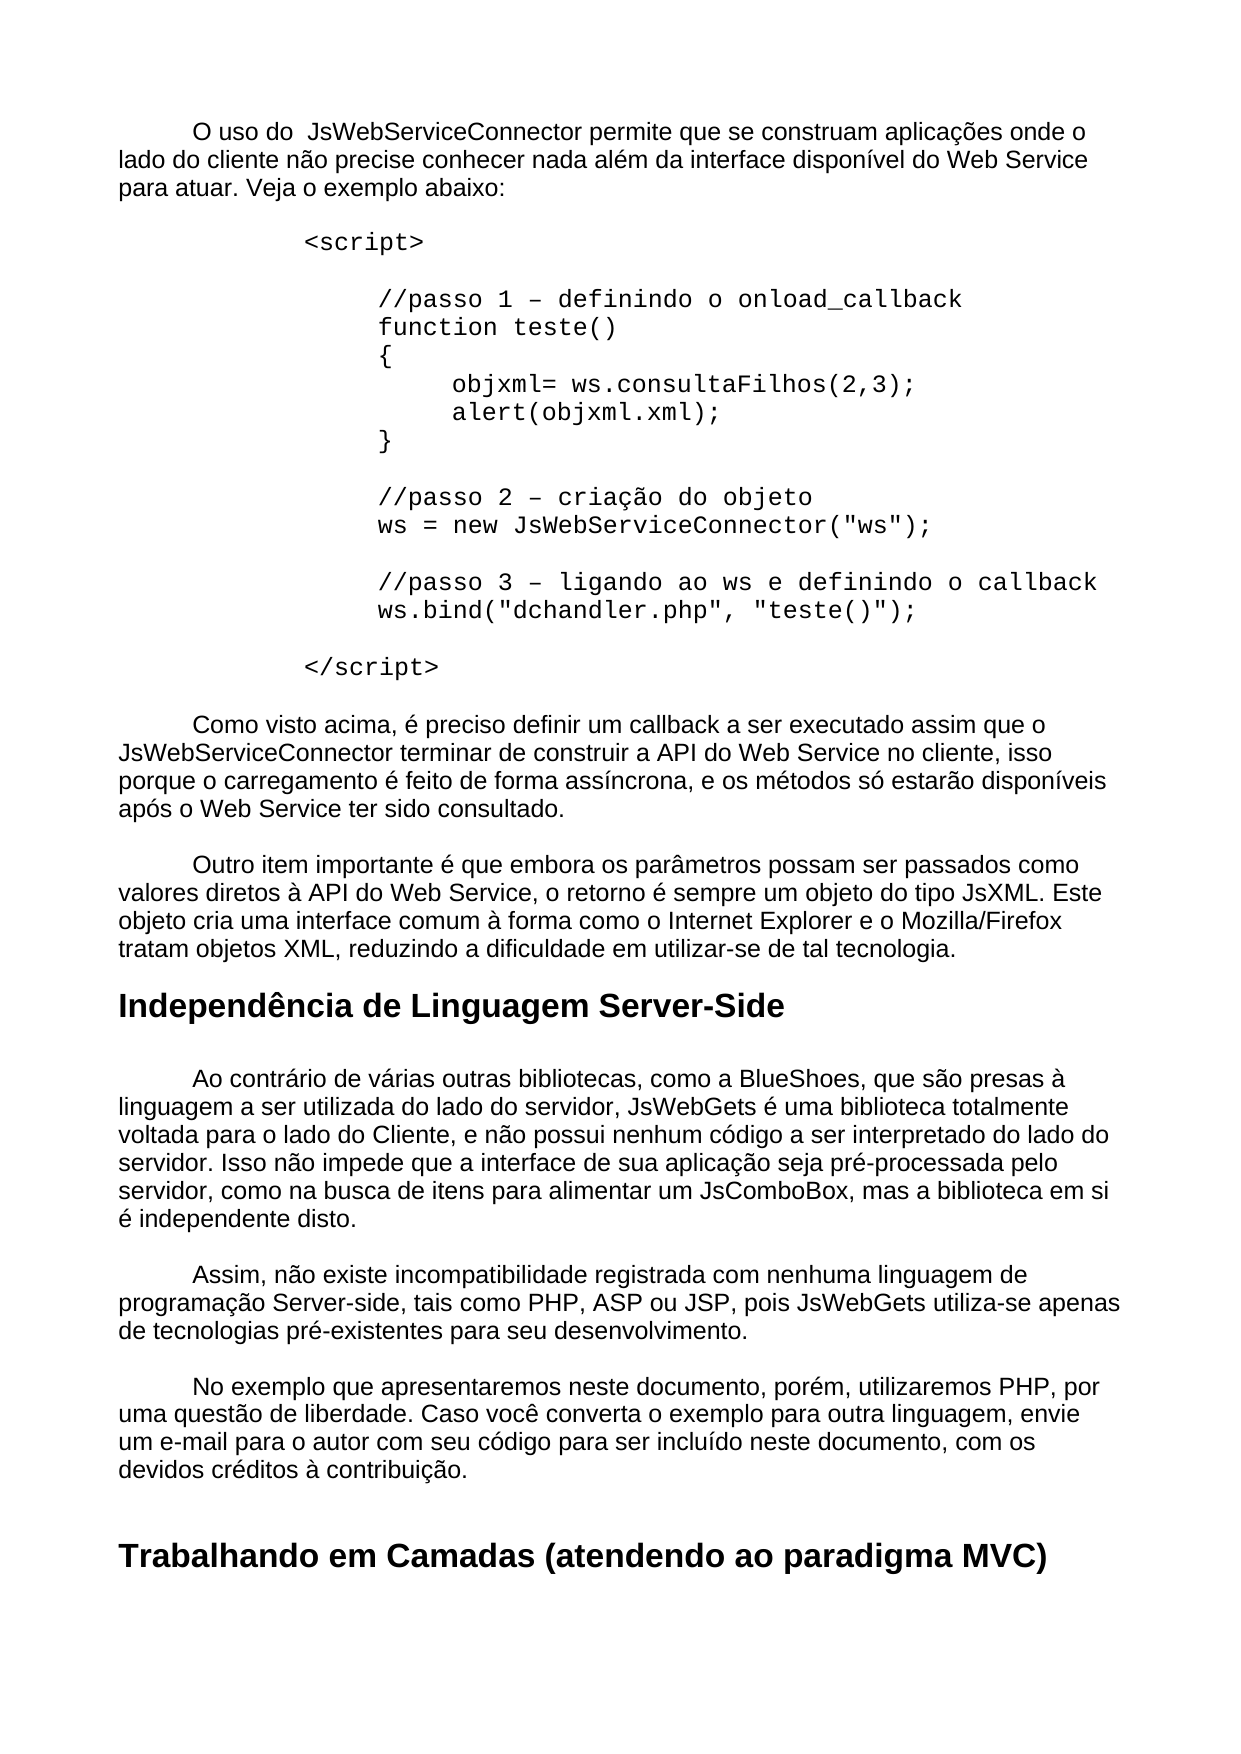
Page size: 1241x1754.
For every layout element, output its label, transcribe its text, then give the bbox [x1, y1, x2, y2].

text //passo 1 – definindo o onload_callback [304, 286, 1122, 315]
text Assim, não existe incompatibilidade registrada com nenhuma linguagem de programação Server-side, tais como PHP, ASP ou JSP, pois JsWebGets utiliza-se apenas de tecnologias pré-existentes para seu desenvolvimento. [118, 1261, 1122, 1344]
text ws.bind("dchandler.php", "teste()"); [304, 598, 1122, 626]
text Outro item importante é que embora os parâmetros possam ser passados como valores diretos à API do Web Service, o retorno é sempre um objeto do tipo JsXML. Este objeto cria uma interface comum à forma como o Internet Explorer e o Mozilla/Firefox tratam objetos XML, reduzindo a dificuldade em utilizar-se de tal tecnologia. [118, 851, 1122, 962]
subtitle Trabalhando em Camadas (atendendo ao paradigma MVC) [118, 1537, 1122, 1574]
text { [304, 343, 1122, 371]
text O uso do JsWebServiceConnector permite que se construam aplicações onde o lado do cliente não precise conhecer nada além da interface disponível do Web Service para atuar. Veja o exemplo abaixo: [118, 118, 1122, 202]
subtitle Independência de Linguagem Server-Side [118, 987, 1122, 1025]
text objxml= ws.consultaFilhos(2,3); [304, 371, 1122, 400]
text No exemplo que apresentaremos neste documento, porém, utilizaremos PHP, por uma questão de liberdade. Caso você converta o exemplo para outra linguagem, envie um e-mail para o autor com seu código para ser incluído neste documento, com os devidos créditos à contribuição. [118, 1372, 1122, 1484]
text //passo 2 – criação do objeto [304, 485, 1122, 513]
text } [304, 428, 1122, 456]
text function teste() [304, 315, 1122, 343]
text ws = new JsWebServiceConnector("ws"); [304, 513, 1122, 541]
text <script> [304, 230, 1122, 258]
text </script> [304, 655, 1122, 683]
text alert(objxml.xml); [304, 400, 1122, 428]
text Ao contrário de várias outras bibliotecas, como a BlueShoes, que são presas à linguagem a ser utilizada do lado do servidor, JsWebGets é uma biblioteca totalmente voltada para o lado do Cliente, e não possui nenhum código a ser interpretado do lado do servidor. Isso não impede que a interface de sua aplicação seja pré-processada pelo servidor, como na busca de itens para alimentar um JsComboBox, mas a biblioteca em si é independente disto. [118, 1065, 1122, 1233]
text Como visto acima, é preciso definir um callback a ser executado assim que o JsWebServiceConnector terminar de construir a API do Web Service no cliente, isso porque o carregamento é feito de forma assíncrona, e os métodos só estarão disponíveis após o Web Service ter sido consultado. [118, 711, 1122, 823]
text //passo 3 – ligando ao ws e definindo o callback [304, 570, 1122, 598]
